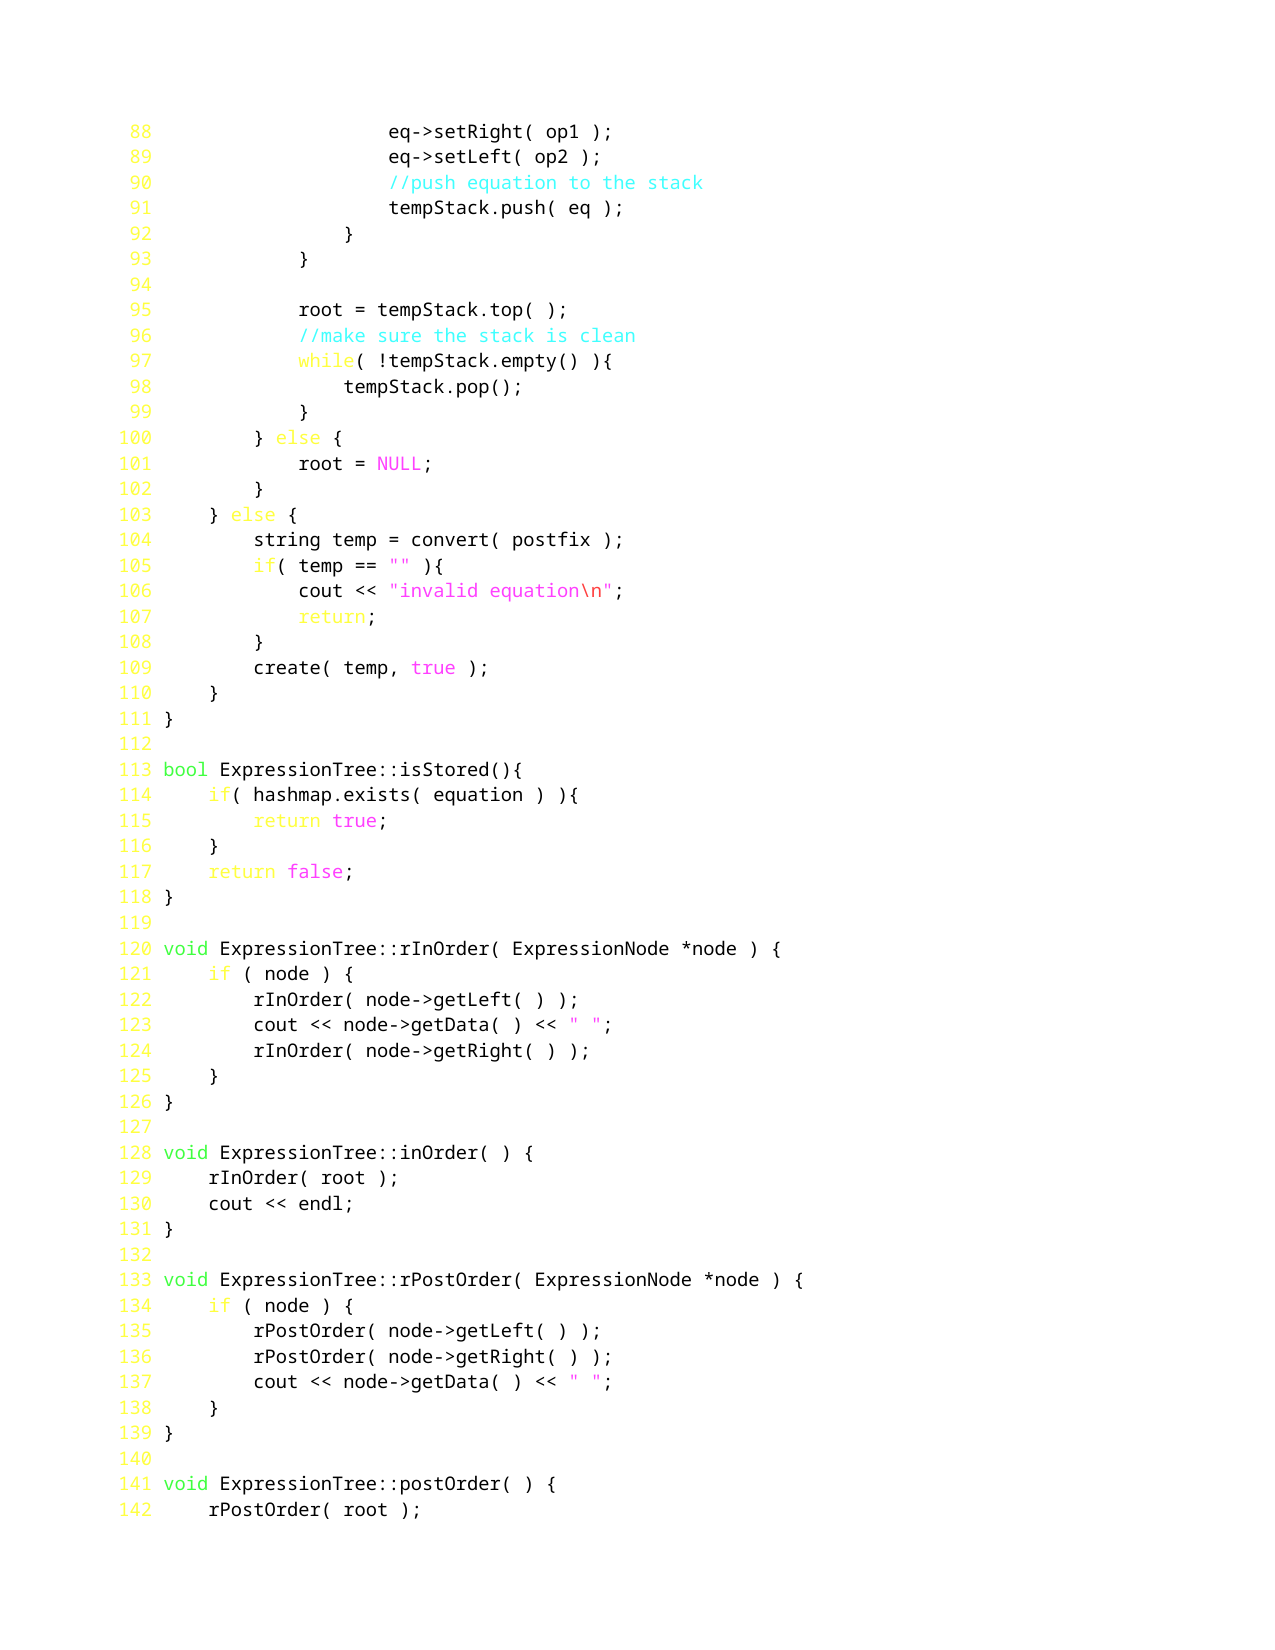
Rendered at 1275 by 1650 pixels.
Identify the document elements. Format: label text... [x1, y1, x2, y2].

text 105 if( temp == "" ){ [118, 552, 1157, 577]
text 112 [118, 731, 1157, 756]
text 107 return; [118, 603, 1157, 628]
text 140 [118, 1445, 1157, 1471]
text 106 cout << "invalid equation\n"; [118, 577, 1157, 603]
text 91 tempStack.push( eq ); [118, 195, 1157, 220]
text 137 cout << node->getData( ) << " "; [118, 1369, 1157, 1394]
text 127 [118, 1113, 1157, 1139]
text 126 } [118, 1088, 1157, 1113]
text 98 tempStack.pop(); [118, 373, 1157, 399]
text 119 [118, 909, 1157, 935]
text 113 bool ExpressionTree::isStored(){ [118, 756, 1157, 782]
text 104 string temp = convert( postfix ); [118, 526, 1157, 552]
text 135 rPostOrder( node->getLeft( ) ); [118, 1318, 1157, 1343]
text 117 return false; [118, 858, 1157, 884]
text 132 [118, 1241, 1157, 1267]
text 100 } else { [118, 424, 1157, 450]
text 93 } [118, 246, 1157, 271]
text 116 } [118, 833, 1157, 858]
text 95 root = tempStack.top( ); [118, 297, 1157, 322]
text 138 } [118, 1394, 1157, 1420]
text 92 } [118, 220, 1157, 246]
text 97 while( !tempStack.empty() ){ [118, 348, 1157, 373]
text 118 } [118, 884, 1157, 909]
text 142 rPostOrder( root ); [118, 1496, 1157, 1522]
text 101 root = NULL; [118, 450, 1157, 475]
text 102 } [118, 475, 1157, 501]
text 99 } [118, 399, 1157, 424]
text 122 rInOrder( node->getLeft( ) ); [118, 986, 1157, 1011]
text 94 [118, 271, 1157, 297]
text 110 } [118, 679, 1157, 705]
text 129 rInOrder( root ); [118, 1164, 1157, 1190]
text 90 //push equation to the stack [118, 169, 1157, 195]
text 88 eq->setRight( op1 ); [118, 118, 1157, 144]
text 111 } [118, 705, 1157, 731]
text 89 eq->setLeft( op2 ); [118, 144, 1157, 169]
text 121 if ( node ) { [118, 960, 1157, 986]
text 133 void ExpressionTree::rPostOrder( ExpressionNode *node ) { [118, 1267, 1157, 1292]
text 136 rPostOrder( node->getRight( ) ); [118, 1343, 1157, 1369]
text 108 } [118, 628, 1157, 654]
text 114 if( hashmap.exists( equation ) ){ [118, 782, 1157, 807]
text 115 return true; [118, 807, 1157, 833]
text 128 void ExpressionTree::inOrder( ) { [118, 1139, 1157, 1164]
text 125 } [118, 1062, 1157, 1088]
text 139 } [118, 1420, 1157, 1445]
text 96 //make sure the stack is clean [118, 322, 1157, 348]
text 141 void ExpressionTree::postOrder( ) { [118, 1471, 1157, 1496]
text 120 void ExpressionTree::rInOrder( ExpressionNode *node ) { [118, 935, 1157, 960]
text 123 cout << node->getData( ) << " "; [118, 1011, 1157, 1037]
text 109 create( temp, true ); [118, 654, 1157, 679]
text 103 } else { [118, 501, 1157, 526]
text 130 cout << endl; [118, 1190, 1157, 1216]
text 131 } [118, 1216, 1157, 1241]
text 124 rInOrder( node->getRight( ) ); [118, 1037, 1157, 1062]
text 134 if ( node ) { [118, 1292, 1157, 1318]
